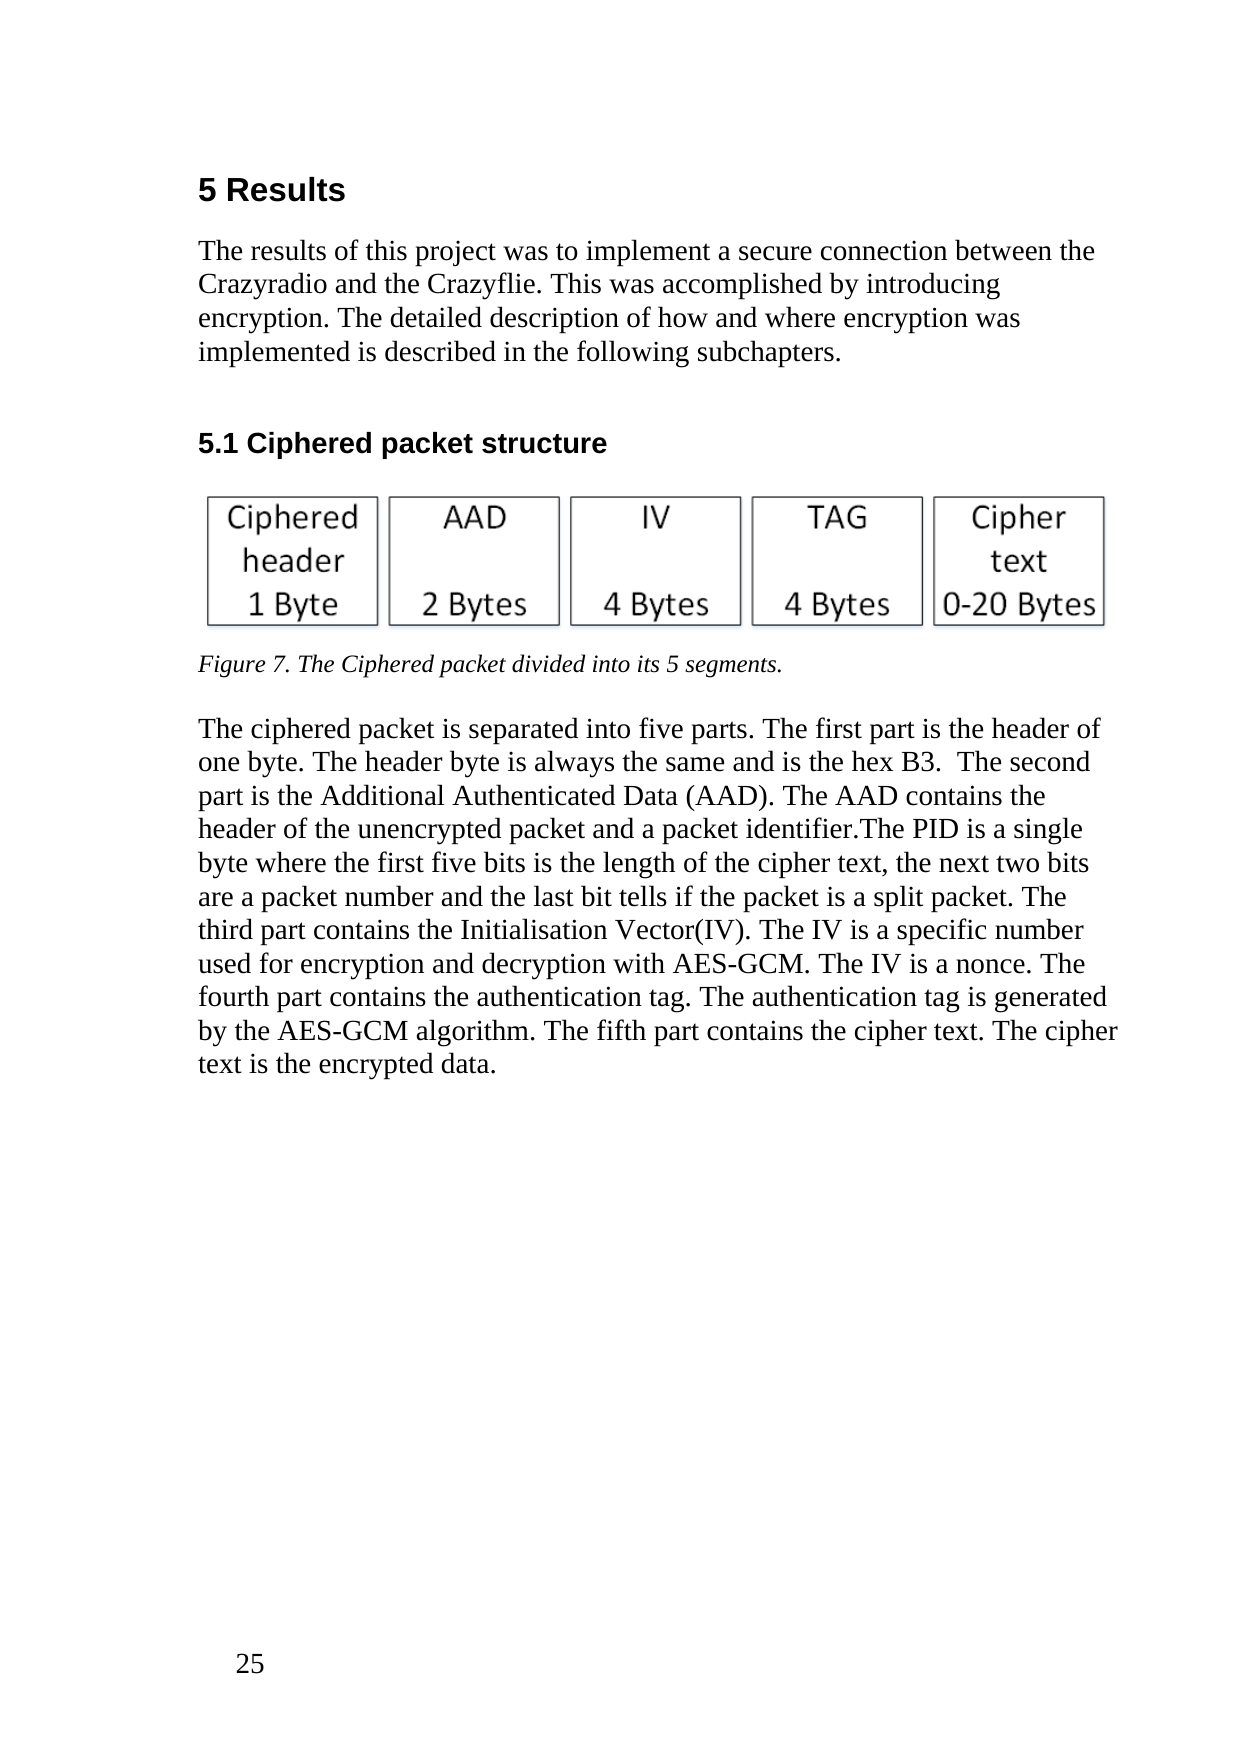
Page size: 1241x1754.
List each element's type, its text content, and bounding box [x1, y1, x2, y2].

text Figure 7. The Ciphered packet divided into its 5 segments. [198, 644, 1119, 677]
picture [197, 484, 1120, 644]
text The results of this project was to implement a secure connection between the Crazyradio and the Crazyflie. This was accomplished by introducing encryption. The detailed description of how and where encryption was implemented is described in the following subchapters. [198, 233, 1119, 367]
subtitle Ciphered packet structure [198, 426, 1119, 459]
subtitle Results [198, 170, 1119, 208]
text The ciphered packet is separated into five parts. The first part is the header of one byte. The header byte is always the same and is the hex B3. The second part is the Additional Authenticated Data (AAD). The AAD contains the header of the unencrypted packet and a packet identifier.The PID is a single byte where the first five bits is the length of the cipher text, the next two bits are a packet number and the last bit tells if the packet is a split packet. The third part contains the Initialisation Vector(IV). The IV is a specific number used for encryption and decryption with AES-GCM. The IV is a nonce. The fourth part contains the authentication tag. The authentication tag is generated by the AES-GCM algorithm. The fifth part contains the cipher text. The cipher text is the encrypted data. [198, 711, 1119, 1080]
